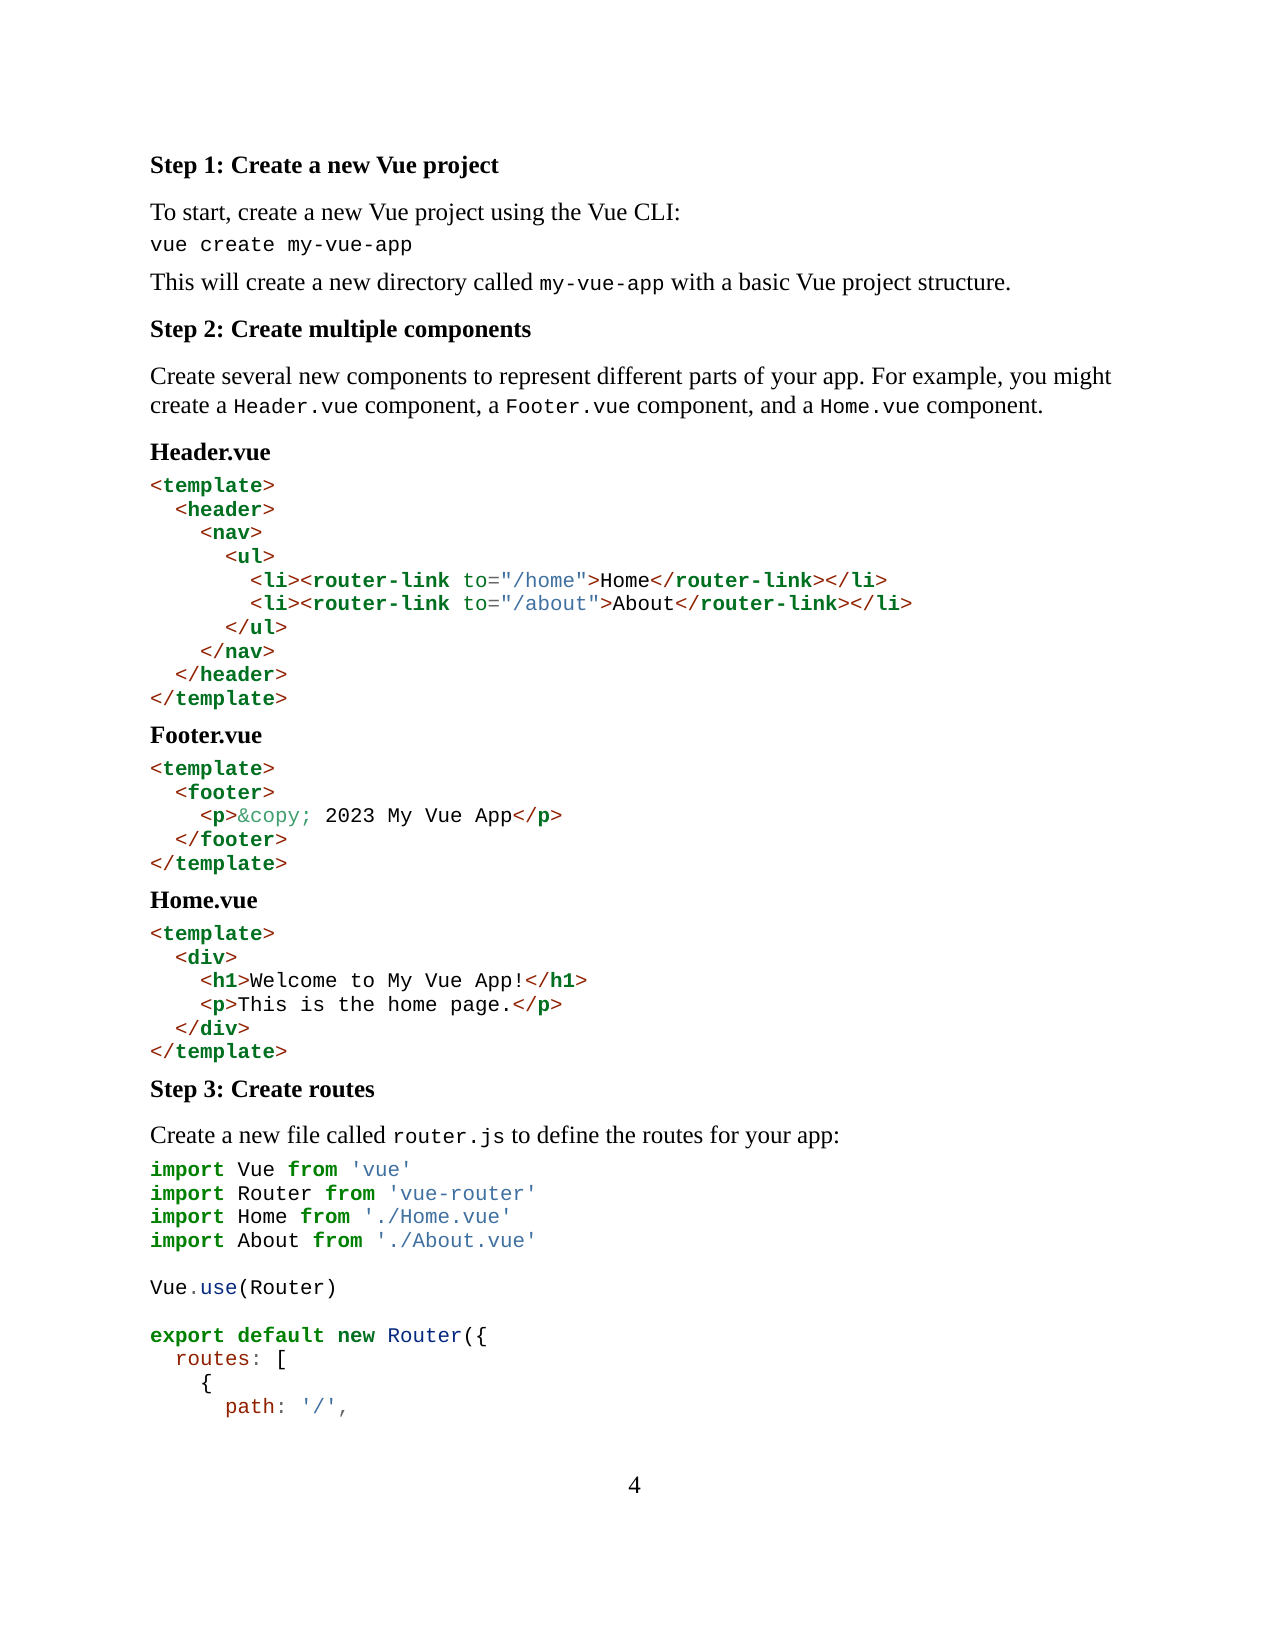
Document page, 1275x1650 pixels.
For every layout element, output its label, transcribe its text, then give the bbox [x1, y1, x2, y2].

text <ul> [150, 546, 1125, 570]
text Footer.vue [150, 721, 1125, 749]
text import Router from 'vue-router' [150, 1183, 1125, 1206]
text vue create my-vue-app [150, 234, 1125, 258]
text <p>This is the home page.</p> [150, 994, 1125, 1018]
text <li><router-link to="/home">Home</router-link></li> [150, 570, 1125, 593]
text <h1>Welcome to My Vue App!</h1> [150, 970, 1125, 994]
text </template> [150, 1041, 1125, 1065]
text <template> [150, 923, 1125, 947]
text </nav> [150, 641, 1125, 664]
text Step 3: Create routes [150, 1074, 1125, 1103]
text export default new Router({ [150, 1325, 1125, 1348]
text Header.vue [150, 437, 1125, 466]
text Create several new components to represent different parts of your app. For example, you might create a Header.vue component, a Footer.vue component, and a Home.vue component. [150, 361, 1125, 419]
text Vue.use(Router) [150, 1277, 1125, 1301]
text { [150, 1372, 1125, 1396]
text <li><router-link to="/about">About</router-link></li> [150, 593, 1125, 617]
text </header> [150, 664, 1125, 688]
text Step 1: Create a new Vue project [150, 150, 1125, 179]
text </footer> [150, 829, 1125, 853]
text <template> [150, 758, 1125, 782]
text </template> [150, 853, 1125, 876]
text </div> [150, 1018, 1125, 1041]
text routes: [ [150, 1348, 1125, 1372]
text import Vue from 'vue' [150, 1159, 1125, 1183]
text Home.vue [150, 885, 1125, 914]
text <template> [150, 475, 1125, 499]
text Step 2: Create multiple components [150, 314, 1125, 343]
text path: '/', [150, 1396, 1125, 1419]
text </template> [150, 688, 1125, 712]
text <header> [150, 499, 1125, 522]
text <p>&copy; 2023 My Vue App</p> [150, 806, 1125, 829]
text To start, create a new Vue project using the Vue CLI: [150, 197, 1125, 225]
text Create a new file called router.js to define the routes for your app: [150, 1121, 1125, 1150]
text import Home from './Home.vue' [150, 1206, 1125, 1230]
text <footer> [150, 782, 1125, 806]
text <nav> [150, 522, 1125, 546]
text This will create a new directory called my-vue-app with a basic Vue project structure. [150, 267, 1125, 297]
text import About from './About.vue' [150, 1230, 1125, 1254]
text <div> [150, 947, 1125, 970]
text </ul> [150, 617, 1125, 641]
